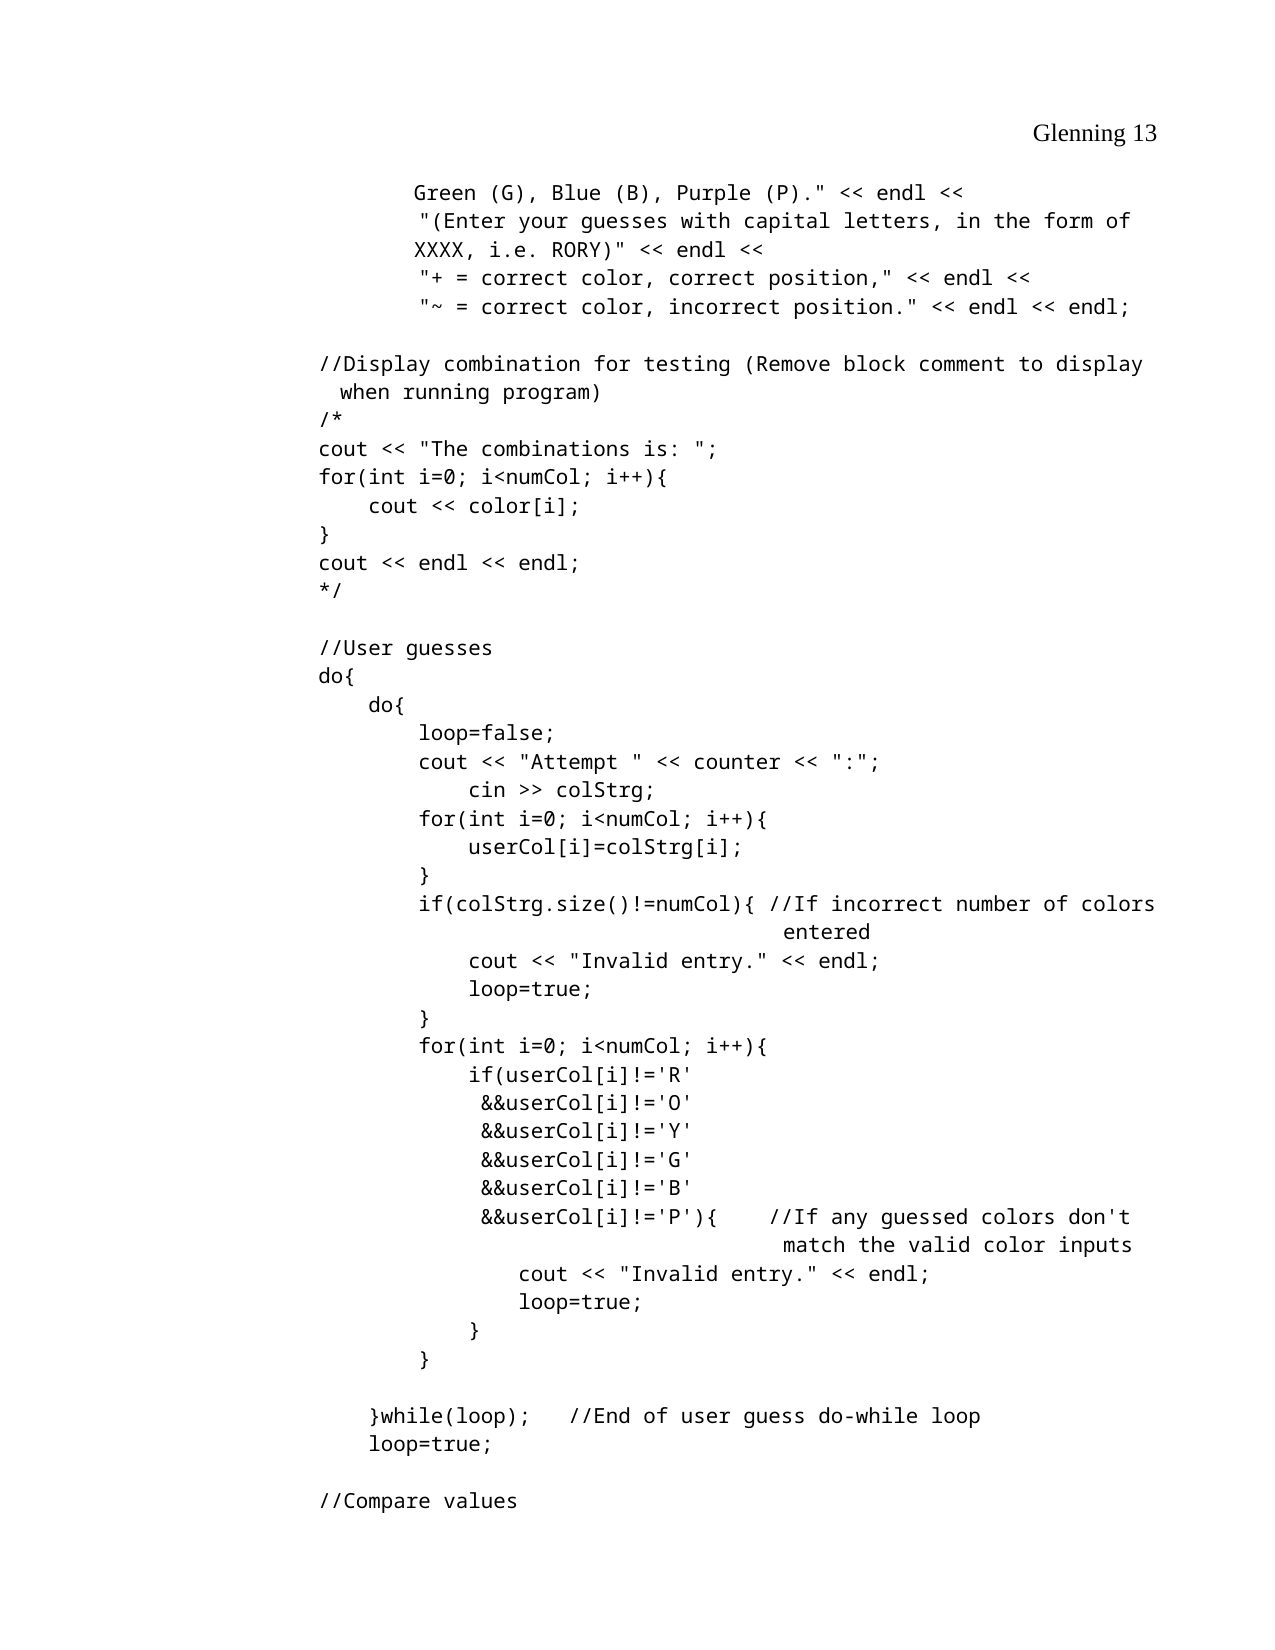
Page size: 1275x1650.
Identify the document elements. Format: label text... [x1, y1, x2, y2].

text /* [118, 406, 1157, 434]
text } [118, 1003, 1157, 1031]
text &&userCol[i]!='P'){ //If any guessed colors don't match the valid color inputs [118, 1202, 1157, 1259]
text }while(loop); //End of user guess do-while loop [118, 1401, 1157, 1429]
text userCol[i]=colStrg[i]; [118, 832, 1157, 861]
text } [118, 1344, 1157, 1372]
text cout << "Invalid entry." << endl; [118, 946, 1157, 974]
text cout << color[i]; [118, 491, 1157, 519]
text for(int i=0; i<numCol; i++){ [118, 462, 1157, 491]
text loop=false; [118, 718, 1157, 747]
text Green (G), Blue (B), Purple (P)." << endl << [118, 178, 1157, 207]
text cout << endl << endl; [118, 548, 1157, 576]
text do{ [118, 690, 1157, 718]
text loop=true; [118, 1287, 1157, 1316]
text if(colStrg.size()!=numCol){ //If incorrect number of colors entered [118, 889, 1157, 946]
text //User guesses [118, 633, 1157, 662]
text //Compare values [118, 1486, 1157, 1515]
text } [118, 1316, 1157, 1344]
text if(userCol[i]!='R' [118, 1060, 1157, 1088]
text &&userCol[i]!='G' [118, 1145, 1157, 1173]
text "~ = correct color, incorrect position." << endl << endl; [118, 292, 1157, 320]
text loop=true; [118, 974, 1157, 1003]
text for(int i=0; i<numCol; i++){ [118, 1031, 1157, 1060]
text } [118, 519, 1157, 548]
text loop=true; [118, 1429, 1157, 1458]
text cout << "Invalid entry." << endl; [118, 1259, 1157, 1287]
text cin >> colStrg; [118, 775, 1157, 804]
text &&userCol[i]!='O' [118, 1088, 1157, 1117]
text &&userCol[i]!='B' [118, 1173, 1157, 1202]
text "+ = correct color, correct position," << endl << [118, 263, 1157, 292]
text for(int i=0; i<numCol; i++){ [118, 804, 1157, 832]
text */ [118, 576, 1157, 605]
text //Display combination for testing (Remove block comment to display when running program) [118, 349, 1157, 406]
text "(Enter your guesses with capital letters, in the form of XXXX, i.e. RORY)" << endl << [118, 207, 1157, 263]
text } [118, 861, 1157, 889]
text cout << "Attempt " << counter << ":"; [118, 747, 1157, 775]
text do{ [118, 662, 1157, 690]
text cout << "The combinations is: "; [118, 434, 1157, 462]
text &&userCol[i]!='Y' [118, 1117, 1157, 1145]
